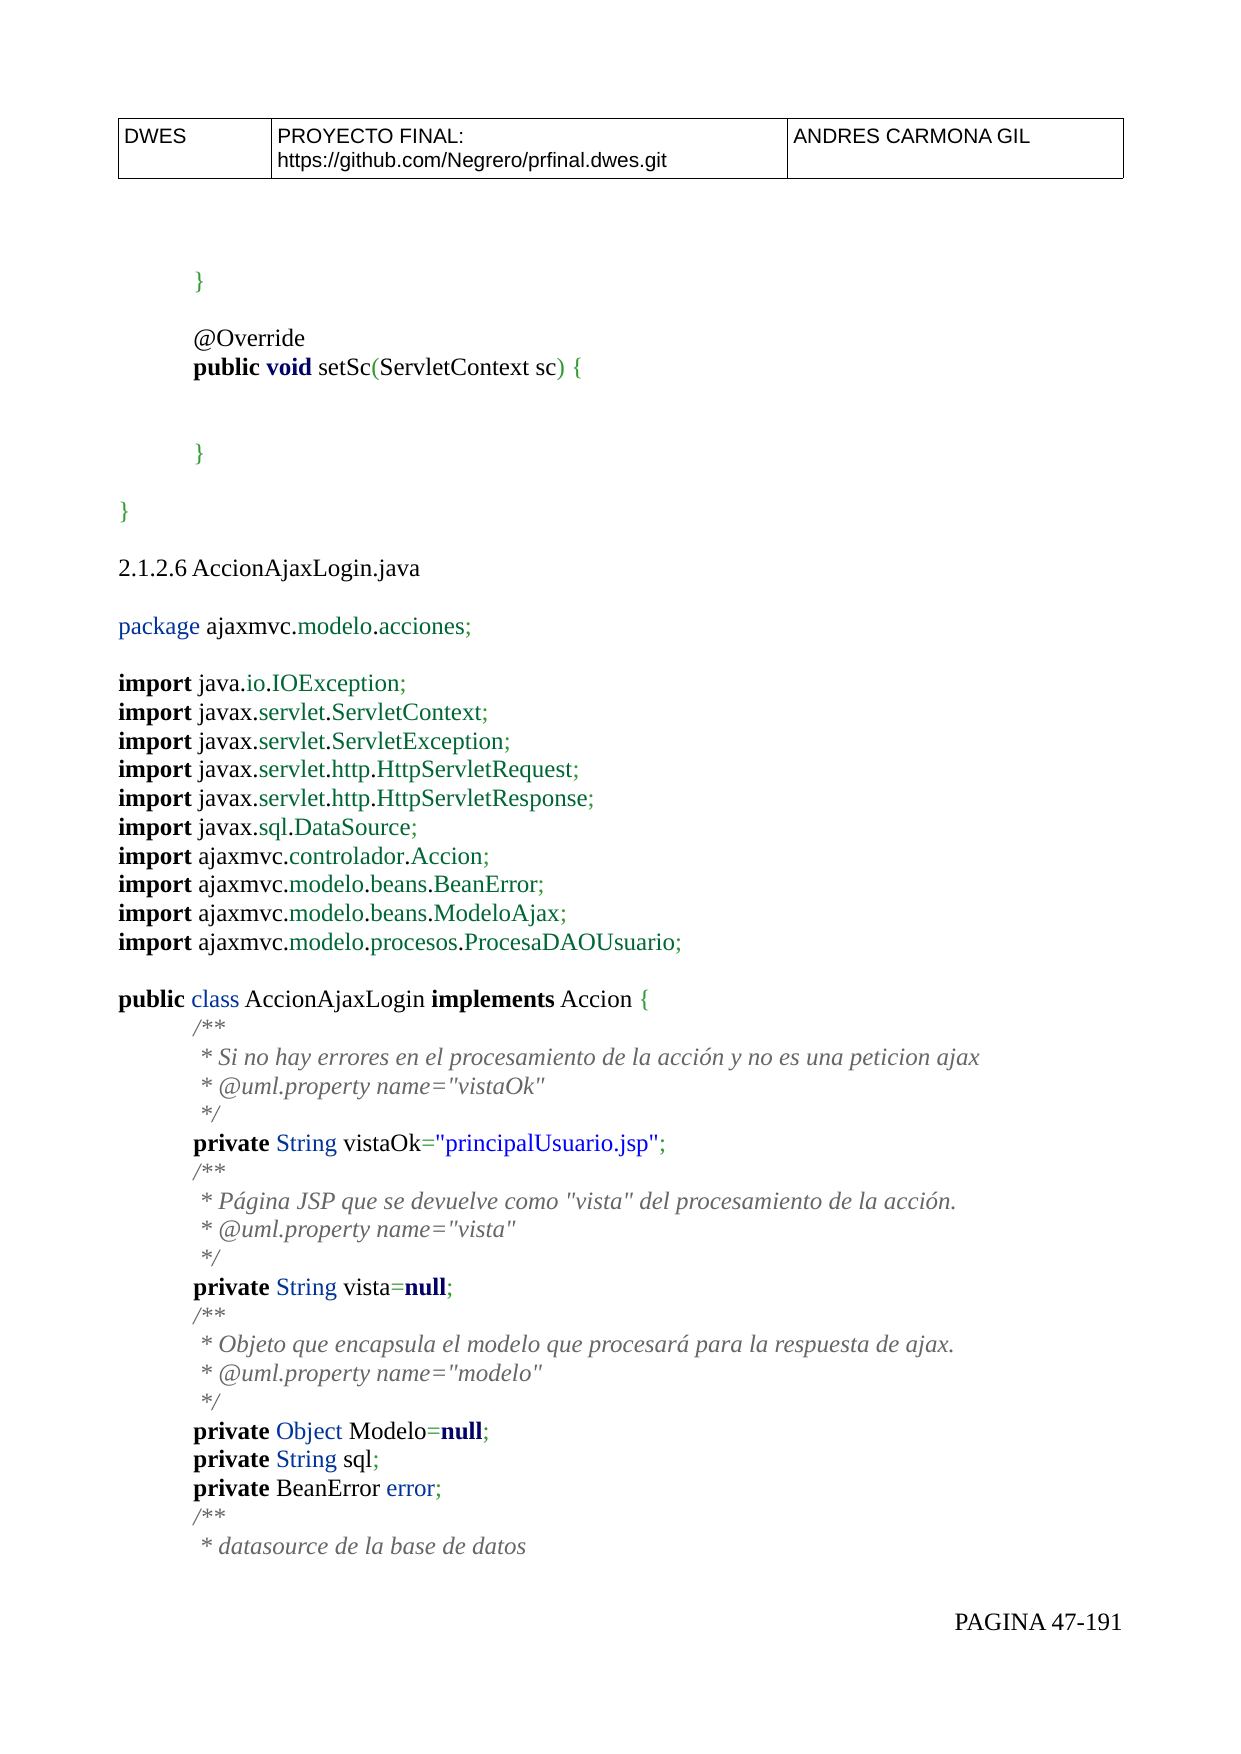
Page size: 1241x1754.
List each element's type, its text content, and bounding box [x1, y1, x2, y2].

text /** [118, 1157, 1122, 1186]
text * Objeto que encapsula el modelo que procesará para la respuesta de ajax. [118, 1329, 1122, 1358]
text /** [118, 1502, 1122, 1531]
text import ajaxmvc.controlador.Accion; [118, 841, 1122, 869]
text import javax.servlet.ServletContext; [118, 697, 1122, 726]
text */ [118, 1099, 1122, 1128]
text import ajaxmvc.modelo.beans.BeanError; [118, 869, 1122, 898]
text public void setSc(ServletContext sc) { [118, 352, 1122, 381]
text private String vistaOk="principalUsuario.jsp"; [118, 1128, 1122, 1157]
text import javax.servlet.http.HttpServletRequest; [118, 754, 1122, 783]
text import ajaxmvc.modelo.beans.ModeloAjax; [118, 898, 1122, 927]
text private BeanError error; [118, 1473, 1122, 1502]
text * @uml.property name="vistaOk" [118, 1071, 1122, 1099]
text } [118, 266, 1122, 294]
text package ajaxmvc.modelo.acciones; [118, 611, 1122, 639]
text */ [118, 1387, 1122, 1416]
text private Object Modelo=null; [118, 1416, 1122, 1444]
text * @uml.property name="modelo" [118, 1358, 1122, 1387]
text import javax.servlet.ServletException; [118, 726, 1122, 754]
text } [118, 496, 1122, 524]
text * @uml.property name="vista" [118, 1214, 1122, 1243]
text import java.io.IOException; [118, 668, 1122, 697]
text * Página JSP que se devuelve como "vista" del procesamiento de la acción. [118, 1186, 1122, 1214]
text 2.1.2.6 AccionAjaxLogin.java [118, 553, 1122, 582]
text */ [118, 1243, 1122, 1272]
text import javax.sql.DataSource; [118, 812, 1122, 841]
text * datasource de la base de datos [118, 1531, 1122, 1559]
text } [118, 438, 1122, 467]
text public class AccionAjaxLogin implements Accion { [118, 984, 1122, 1013]
text * Si no hay errores en el procesamiento de la acción y no es una peticion ajax [118, 1042, 1122, 1071]
text /** [118, 1301, 1122, 1329]
text /** [118, 1013, 1122, 1042]
text import javax.servlet.http.HttpServletResponse; [118, 783, 1122, 812]
text private String vista=null; [118, 1272, 1122, 1301]
text private String sql; [118, 1444, 1122, 1473]
text import ajaxmvc.modelo.procesos.ProcesaDAOUsuario; [118, 927, 1122, 956]
text @Override [118, 323, 1122, 352]
